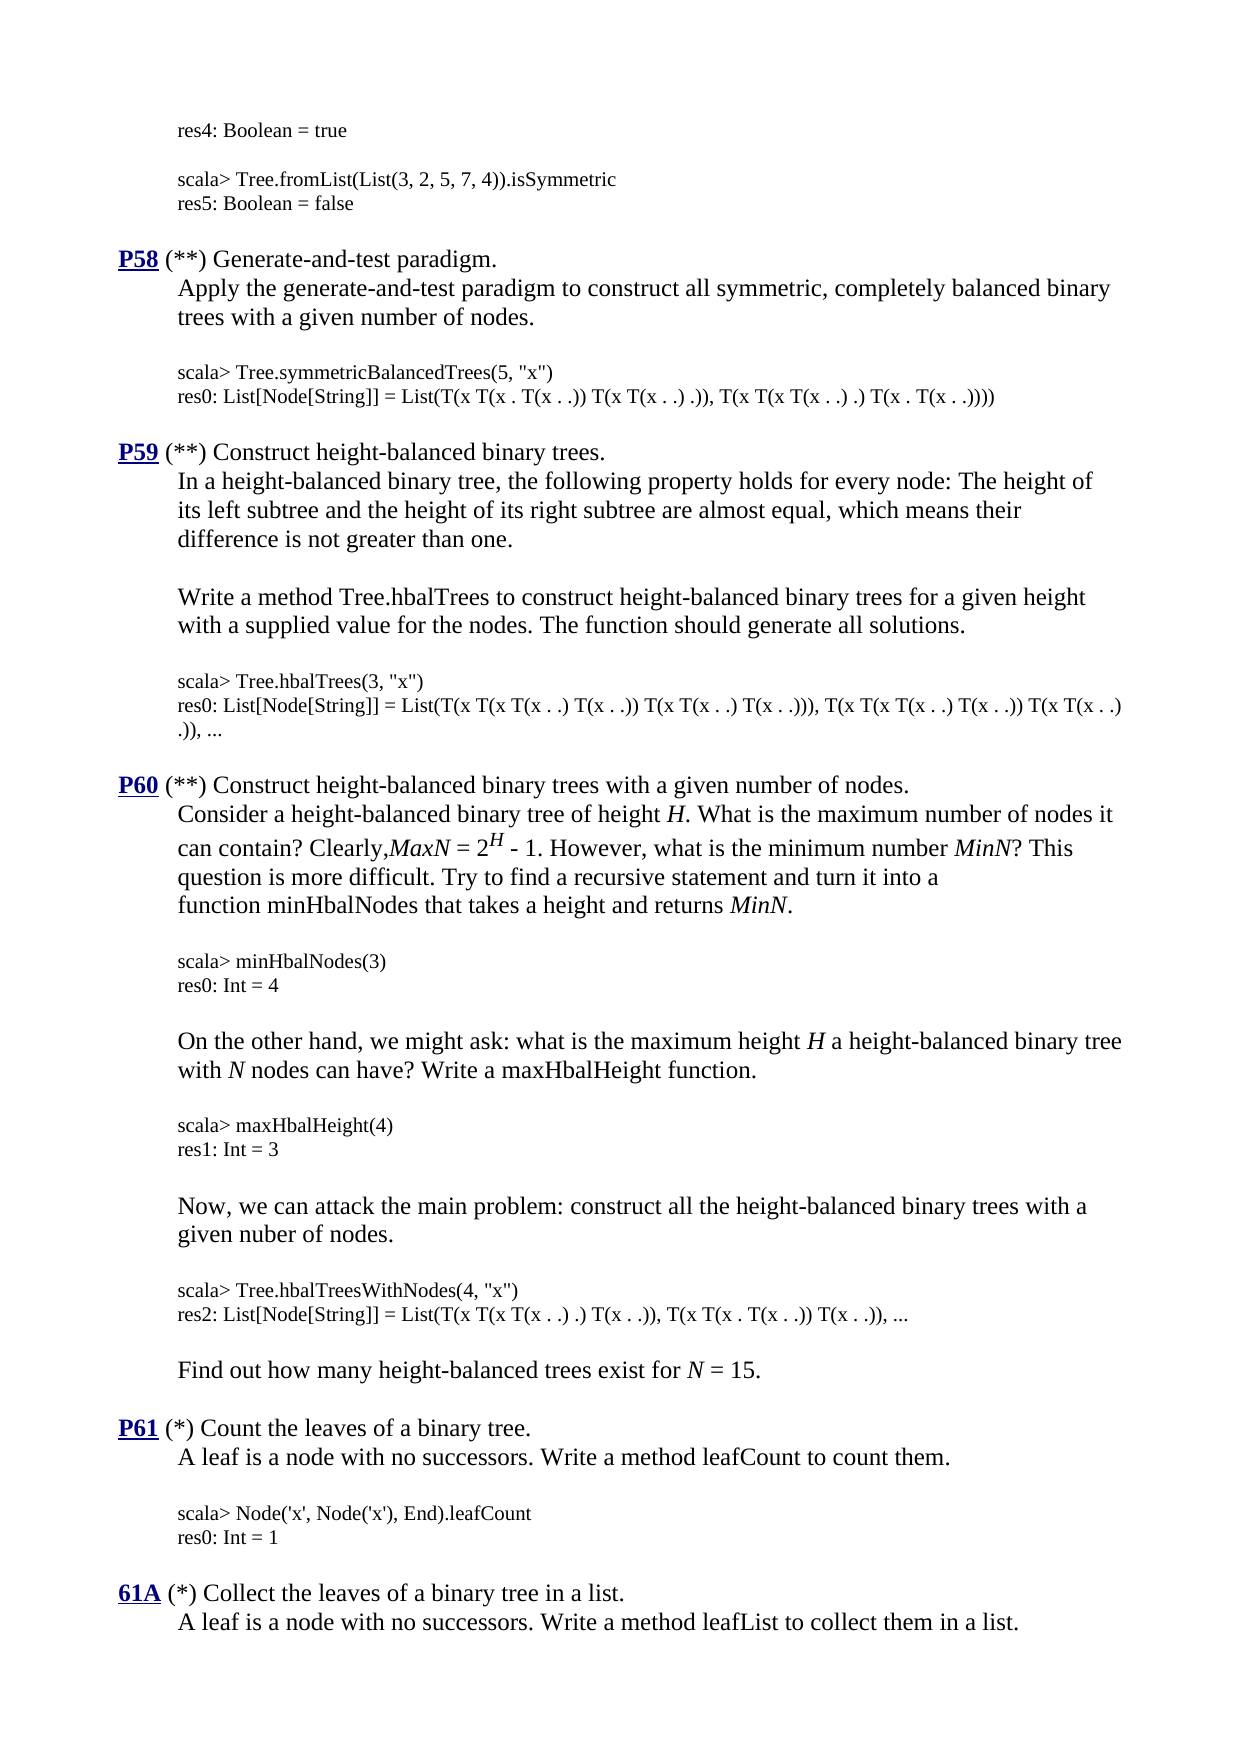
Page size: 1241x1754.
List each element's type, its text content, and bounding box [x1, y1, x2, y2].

text res5: Boolean = false [177, 191, 1122, 214]
text scala> Tree.hbalTreesWithNodes(4, "x") [177, 1278, 1122, 1302]
list Find out how many height-balanced trees exist for N = 15. [177, 1355, 1122, 1384]
subtitle P60 (**) Construct height-balanced binary trees with a given number of nodes. [118, 771, 1122, 799]
text res2: List[Node[String]] = List(T(x T(x T(x . .) .) T(x . .)), T(x T(x . T(x . .)) T(x . .)), ... [177, 1302, 1122, 1326]
text res0: Int = 1 [177, 1524, 1122, 1549]
subtitle 61A (*) Collect the leaves of a binary tree in a list. [118, 1578, 1122, 1607]
text res4: Boolean = true [177, 118, 1122, 142]
list On the other hand, we might ask: what is the maximum height H a height-balanced binary tree with N nodes can have? Write a maxHbalHeight function. [177, 1026, 1122, 1084]
subtitle P61 (*) Count the leaves of a binary tree. [118, 1413, 1122, 1442]
text scala> minHbalNodes(3) [177, 948, 1122, 973]
list Write a method Tree.hbalTrees to construct height-balanced binary trees for a given height with a supplied value for the nodes. The function should generate all solutions. [177, 582, 1122, 639]
list A leaf is a node with no successors. Write a method leafCount to count them. [177, 1442, 1122, 1471]
list Apply the generate-and-test paradigm to construct all symmetric, completely balanced binary trees with a given number of nodes. [177, 273, 1122, 330]
text scala> Tree.hbalTrees(3, "x") [177, 669, 1122, 693]
subtitle P59 (**) Construct height-balanced binary trees. [118, 437, 1122, 466]
text res1: Int = 3 [177, 1137, 1122, 1161]
text res0: List[Node[String]] = List(T(x T(x T(x . .) T(x . .)) T(x T(x . .) T(x . .))), T(x T(x T(x . .) T(x . .)) T(x T(x . .) .)), ... [177, 693, 1122, 741]
text scala> Tree.symmetricBalancedTrees(5, "x") [177, 360, 1122, 384]
list Now, we can attack the main problem: construct all the height-balanced binary trees with a given nuber of nodes. [177, 1191, 1122, 1248]
text res0: List[Node[String]] = List(T(x T(x . T(x . .)) T(x T(x . .) .)), T(x T(x T(x . .) .) T(x . T(x . .)))) [177, 384, 1122, 408]
subtitle P58 (**) Generate-and-test paradigm. [118, 244, 1122, 273]
text scala> Tree.fromList(List(3, 2, 5, 7, 4)).isSymmetric [177, 166, 1122, 191]
list In a height-balanced binary tree, the following property holds for every node: The height of its left subtree and the height of its right subtree are almost equal, which means their difference is not greater than one. [177, 466, 1122, 552]
text scala> Node('x', Node('x'), End).leafCount [177, 1501, 1122, 1524]
text res0: Int = 4 [177, 973, 1122, 997]
list A leaf is a node with no successors. Write a method leafList to collect them in a list. [177, 1607, 1122, 1636]
text scala> maxHbalHeight(4) [177, 1113, 1122, 1137]
list Consider a height-balanced binary tree of height H. What is the maximum number of nodes it can contain? Clearly,MaxN = 2H - 1. However, what is the minimum number MinN? This question is more difficult. Try to find a recursive statement and turn it into a function minHbalNodes that takes a height and returns MinN. [177, 799, 1122, 919]
